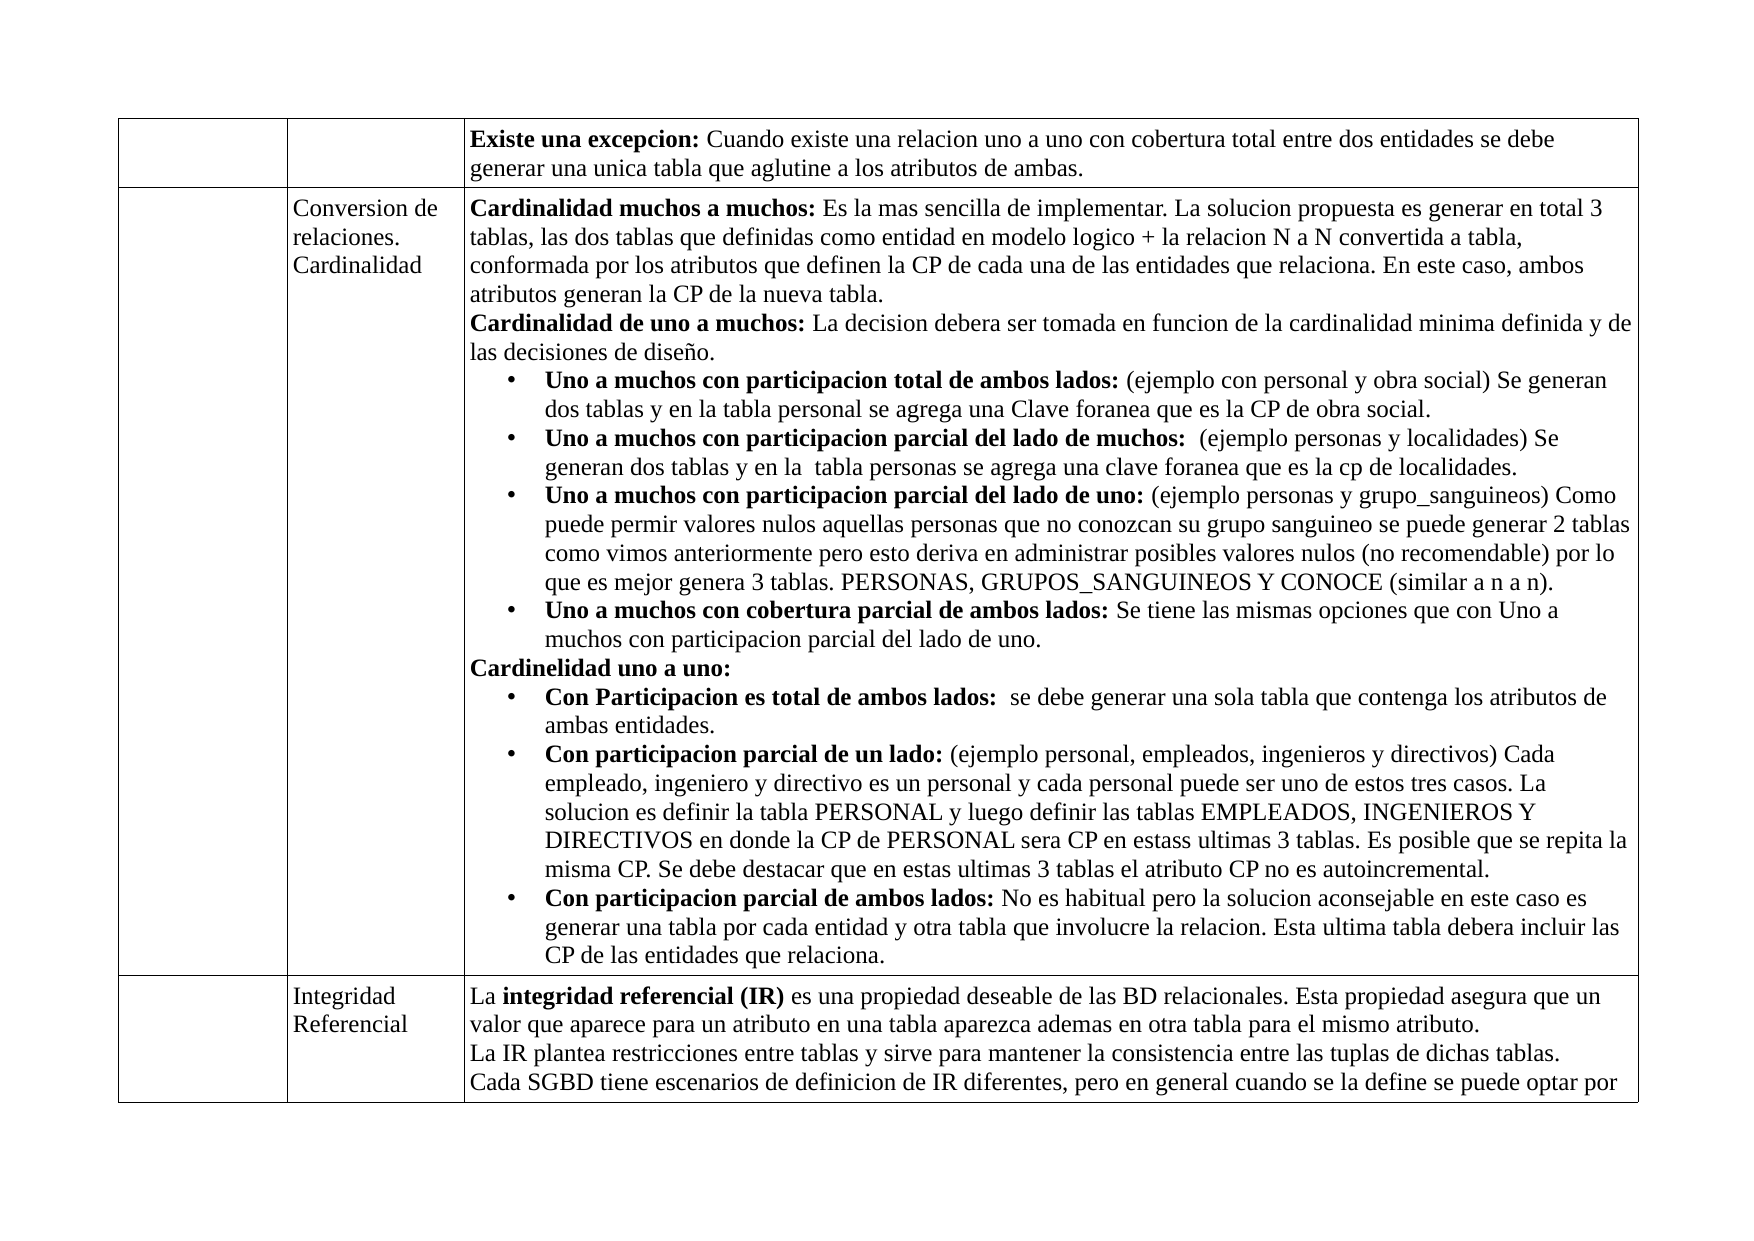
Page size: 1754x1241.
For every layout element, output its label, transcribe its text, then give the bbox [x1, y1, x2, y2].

table_cell [119, 976, 287, 1102]
table_cell [288, 119, 464, 187]
table_cell [119, 188, 287, 975]
table_cell [119, 119, 287, 187]
table_cell La integridad referencial (IR) es una propiedad deseable de las BD relacionales. Esta propiedad asegura que un valor que aparece para un atributo en una tabla aparezca ademas en otra tabla para el mismo atributo. La IR plantea restricciones entre tablas y sirve para mantener la consistencia entre las tuplas de dichas tablas. Cada SGBD tiene escenarios de definicion de IR diferentes, pero en general cuando se la define se puede optar por [465, 976, 1638, 1102]
table_cell Cardinalidad muchos a muchos: Es la mas sencilla de implementar. La solucion propuesta es generar en total 3 tablas, las dos tablas que definidas como entidad en modelo logico + la relacion N a N convertida a tabla, conformada por los atributos que definen la CP de cada una de las entidades que relaciona. En este caso, ambos atributos generan la CP de la nueva tabla. Cardinalidad de uno a muchos: La decision debera ser tomada en funcion de la cardinalidad minima definida y de las decisiones de diseño. Uno a muchos con participacion total de ambos lados: (ejemplo con personal y obra social) Se generan dos tablas y en la tabla personal se agrega una Clave foranea que es la CP de obra social. Uno a muchos con participacion parcial del lado de muchos: (ejemplo personas y localidades) Se generan dos tablas y en la tabla personas se agrega una clave foranea que es la cp de localidades. Uno a muchos con participacion parcial del lado de uno: (ejemplo personas y grupo_sanguineos) Como puede permir valores nulos aquellas personas que no conozcan su grupo sanguineo se puede generar 2 tablas como vimos anteriormente pero esto deriva en administrar posibles valores nulos (no recomendable) por lo que es mejor genera 3 tablas. PERSONAS, GRUPOS_SANGUINEOS Y CONOCE (similar a n a n). Uno a muchos con cobertura parcial de ambos lados: Se tiene las mismas opciones que con Uno a muchos con participacion parcial del lado de uno. Cardinelidad uno a uno: Con Participacion es total de ambos lados: se debe generar una sola tabla que contenga los atributos de ambas entidades. Con participacion parcial de un lado: (ejemplo personal, empleados, ingenieros y directivos) Cada empleado, ingeniero y directivo es un personal y cada personal puede ser uno de estos tres casos. La solucion es definir la tabla PERSONAL y luego definir las tablas EMPLEADOS, INGENIEROS Y DIRECTIVOS en donde la CP de PERSONAL sera CP en estass ultimas 3 tablas. Es posible que se repita la misma CP. Se debe destacar que en estas ultimas 3 tablas el atributo CP no es autoincremental. Con participacion parcial de ambos lados: No es habitual pero la solucion aconsejable en este caso es generar una tabla por cada entidad y otra tabla que involucre la relacion. Esta ultima tabla debera incluir las CP de las entidades que relaciona. [465, 188, 1638, 975]
table_cell Conversion de relaciones. Cardinalidad [288, 188, 464, 975]
table_cell Integridad Referencial [288, 976, 464, 1102]
table_cell Existe una excepcion: Cuando existe una relacion uno a uno con cobertura total entre dos entidades se debe generar una unica tabla que aglutine a los atributos de ambas. [465, 119, 1638, 187]
